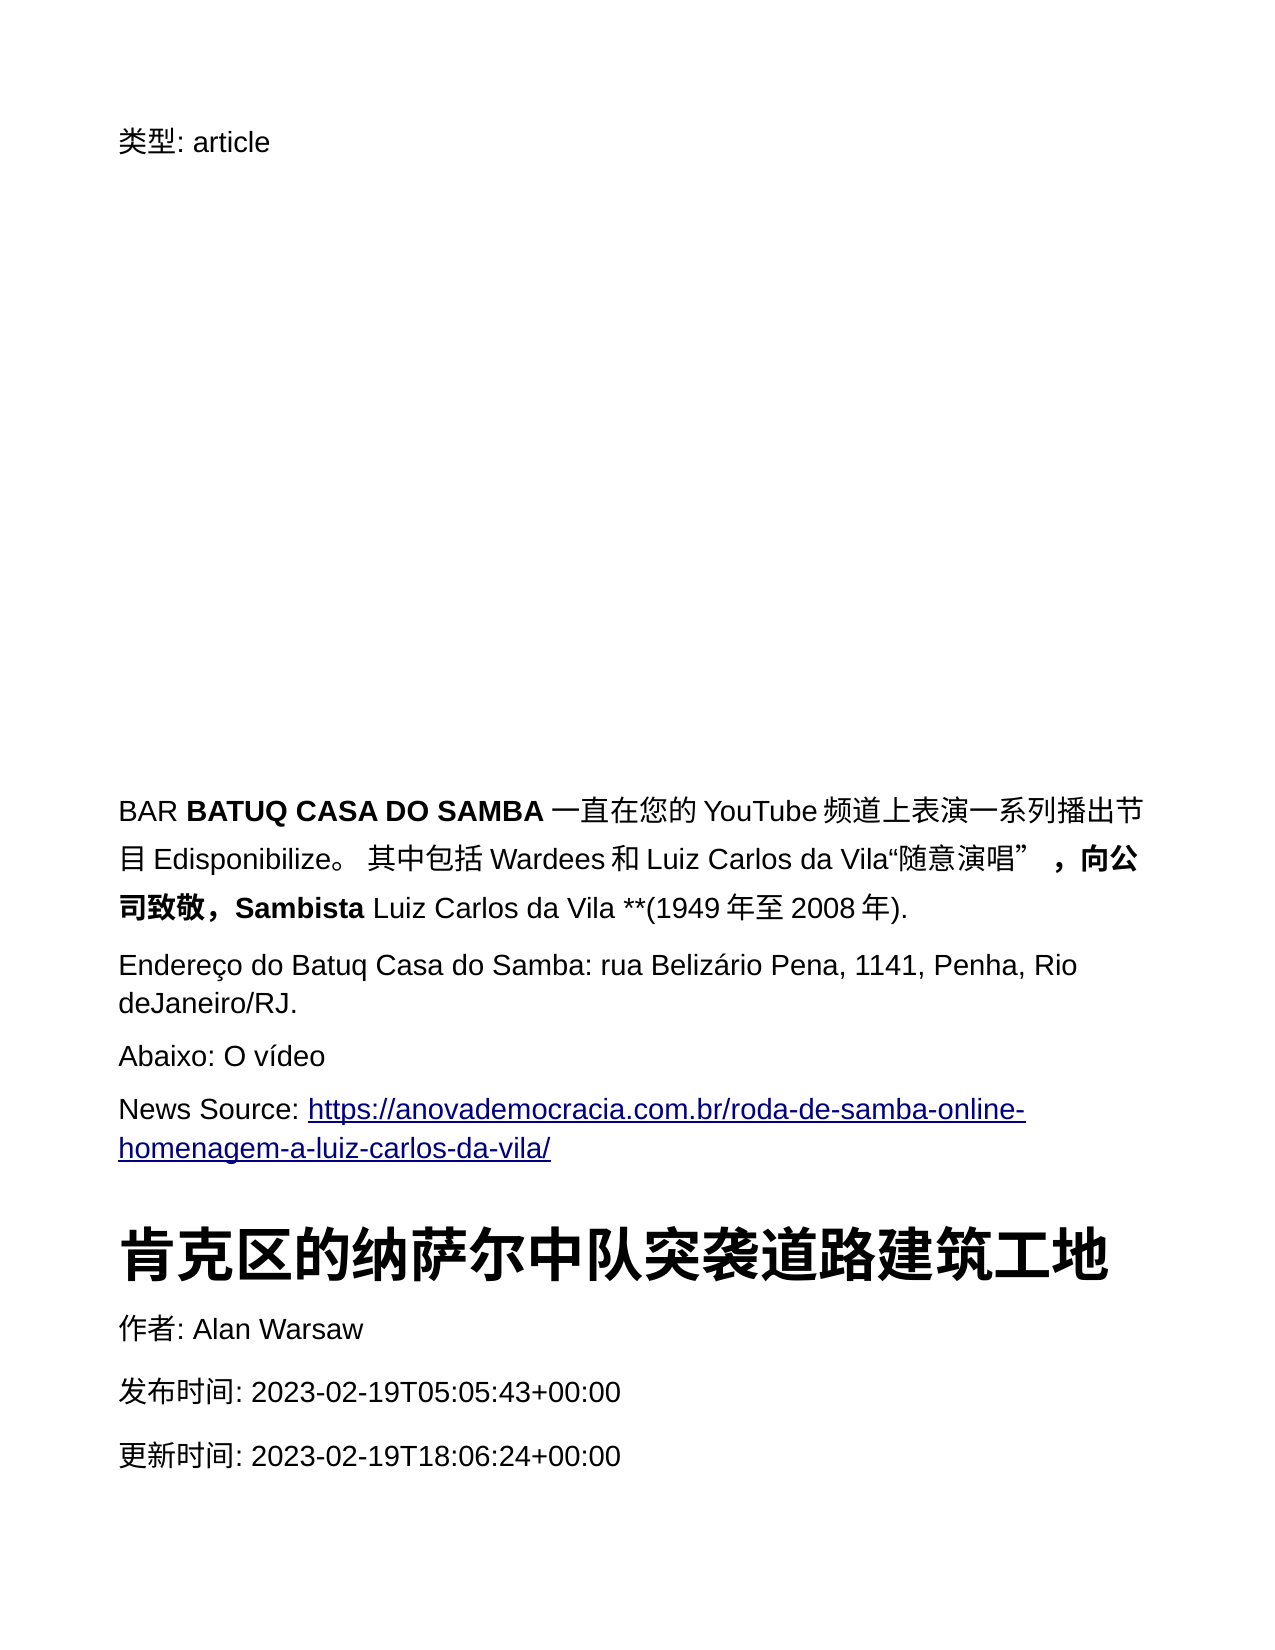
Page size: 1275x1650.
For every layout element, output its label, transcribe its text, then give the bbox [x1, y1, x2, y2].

text 更新时间: 2023-02-19T18:06:24+00:00 [118, 1432, 1157, 1474]
text Abaixo: O vídeo [118, 1039, 1157, 1073]
subtitle 肯克区的纳萨尔中队突袭道路建筑工地 [118, 1209, 1157, 1293]
text News Source: https://anovademocracia.com.br/roda-de-samba-online-homenagem-a-luiz-carlos-da-vila/ [118, 1092, 1157, 1164]
text Endereço do Batuq Casa do Samba: rua Belizário Pena, 1141, Penha, Rio deJaneiro/RJ. [118, 947, 1157, 1019]
text 作者: Alan Warsaw [118, 1306, 1157, 1348]
text 类型: article [118, 118, 1157, 160]
text BAR BATUQ CASA DO SAMBA 一直在您的YouTube频道上表演一系列播出节目Edisponibilize。 其中包括Wardees和Luiz Carlos da Vila“随意演唱” ，向公司致敬，Sambista Luiz Carlos da Vila **(1949年至2008年). [118, 181, 1157, 927]
text 发布时间: 2023-02-19T05:05:43+00:00 [118, 1369, 1157, 1411]
